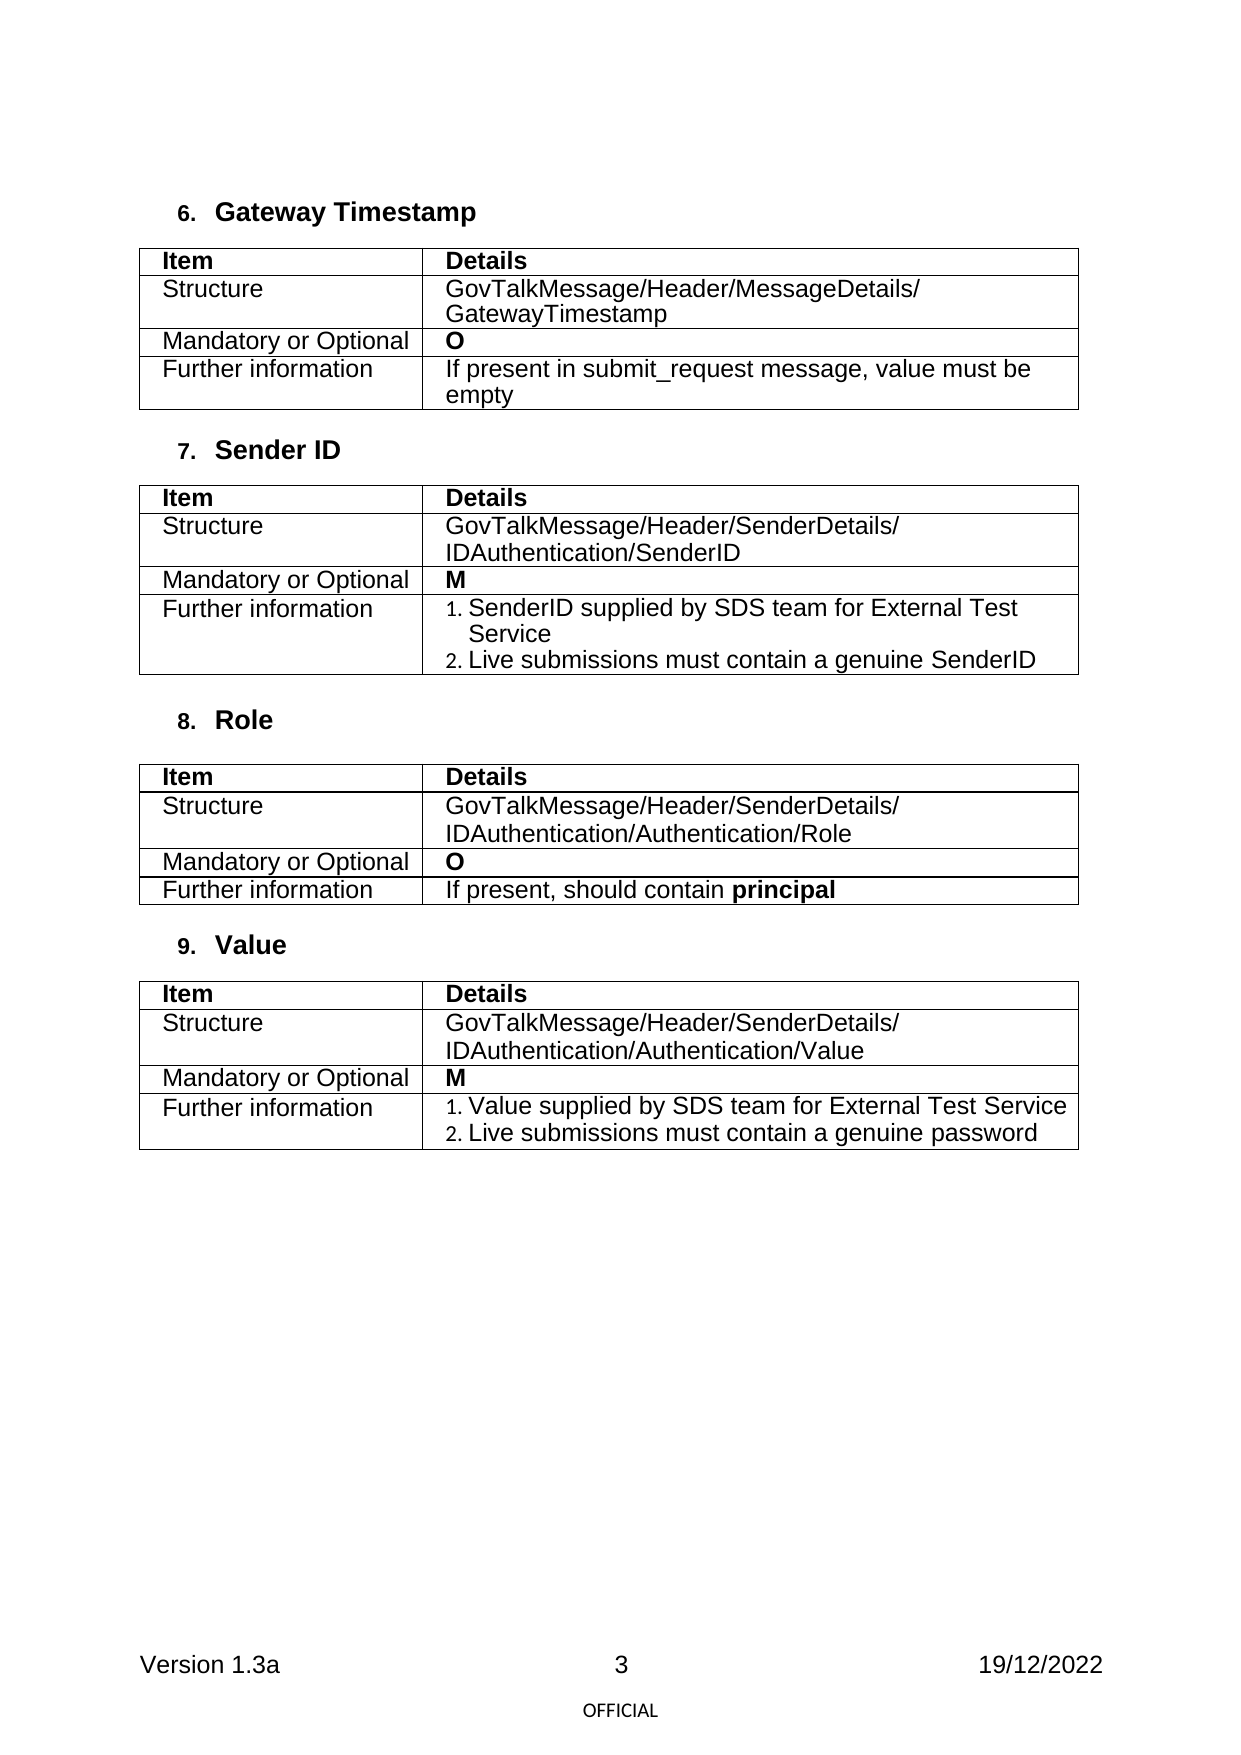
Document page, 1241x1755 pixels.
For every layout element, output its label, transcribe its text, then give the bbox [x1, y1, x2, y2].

table_header Details [423, 765, 1078, 791]
table_cell O [423, 329, 1078, 356]
table_cell Structure [140, 1010, 422, 1065]
table_cell Mandatory or Optional [140, 1066, 422, 1093]
table_header Item [140, 982, 422, 1009]
subtitle Role [177, 704, 1103, 735]
table_cell Structure [140, 276, 422, 328]
table_cell Structure [140, 793, 422, 848]
table_cell SenderID supplied by SDS team for External Test Service Live submissions must contain a genuine SenderID [423, 595, 1078, 674]
table_header Item [140, 765, 422, 791]
table_cell GovTalkMessage/Header/SenderDetails/IDAuthentication/Authentication/Role [423, 793, 1078, 848]
table_cell Structure [140, 514, 422, 566]
subtitle Value [177, 929, 1103, 961]
table_header Item [140, 249, 422, 275]
table_cell Value supplied by SDS team for External Test Service Live submissions must contain a genuine password [423, 1094, 1078, 1149]
subtitle Gateway Timestamp [177, 196, 1103, 227]
table_header Details [423, 486, 1078, 513]
table_cell If present in submit_request message, value must be empty [423, 357, 1078, 409]
table_cell Further information [140, 357, 422, 409]
subtitle Sender ID [177, 434, 1103, 465]
table_cell Mandatory or Optional [140, 849, 422, 876]
table_cell GovTalkMessage/Header/SenderDetails/IDAuthentication/SenderID [423, 514, 1078, 566]
table_cell O [423, 849, 1078, 876]
table_cell Further information [140, 1094, 422, 1149]
table_cell GovTalkMessage/Header/MessageDetails/GatewayTimestamp [423, 276, 1078, 328]
table_cell M [423, 567, 1078, 594]
table_cell If present, should contain principal [423, 878, 1078, 904]
table_cell Further information [140, 878, 422, 904]
table_cell Mandatory or Optional [140, 567, 422, 594]
table_header Details [423, 982, 1078, 1009]
table_header Details [423, 249, 1078, 275]
table_cell Further information [140, 595, 422, 674]
table_cell GovTalkMessage/Header/SenderDetails/IDAuthentication/Authentication/Value [423, 1010, 1078, 1065]
table_cell M [423, 1066, 1078, 1093]
table_cell Mandatory or Optional [140, 329, 422, 356]
table_header Item [140, 486, 422, 513]
